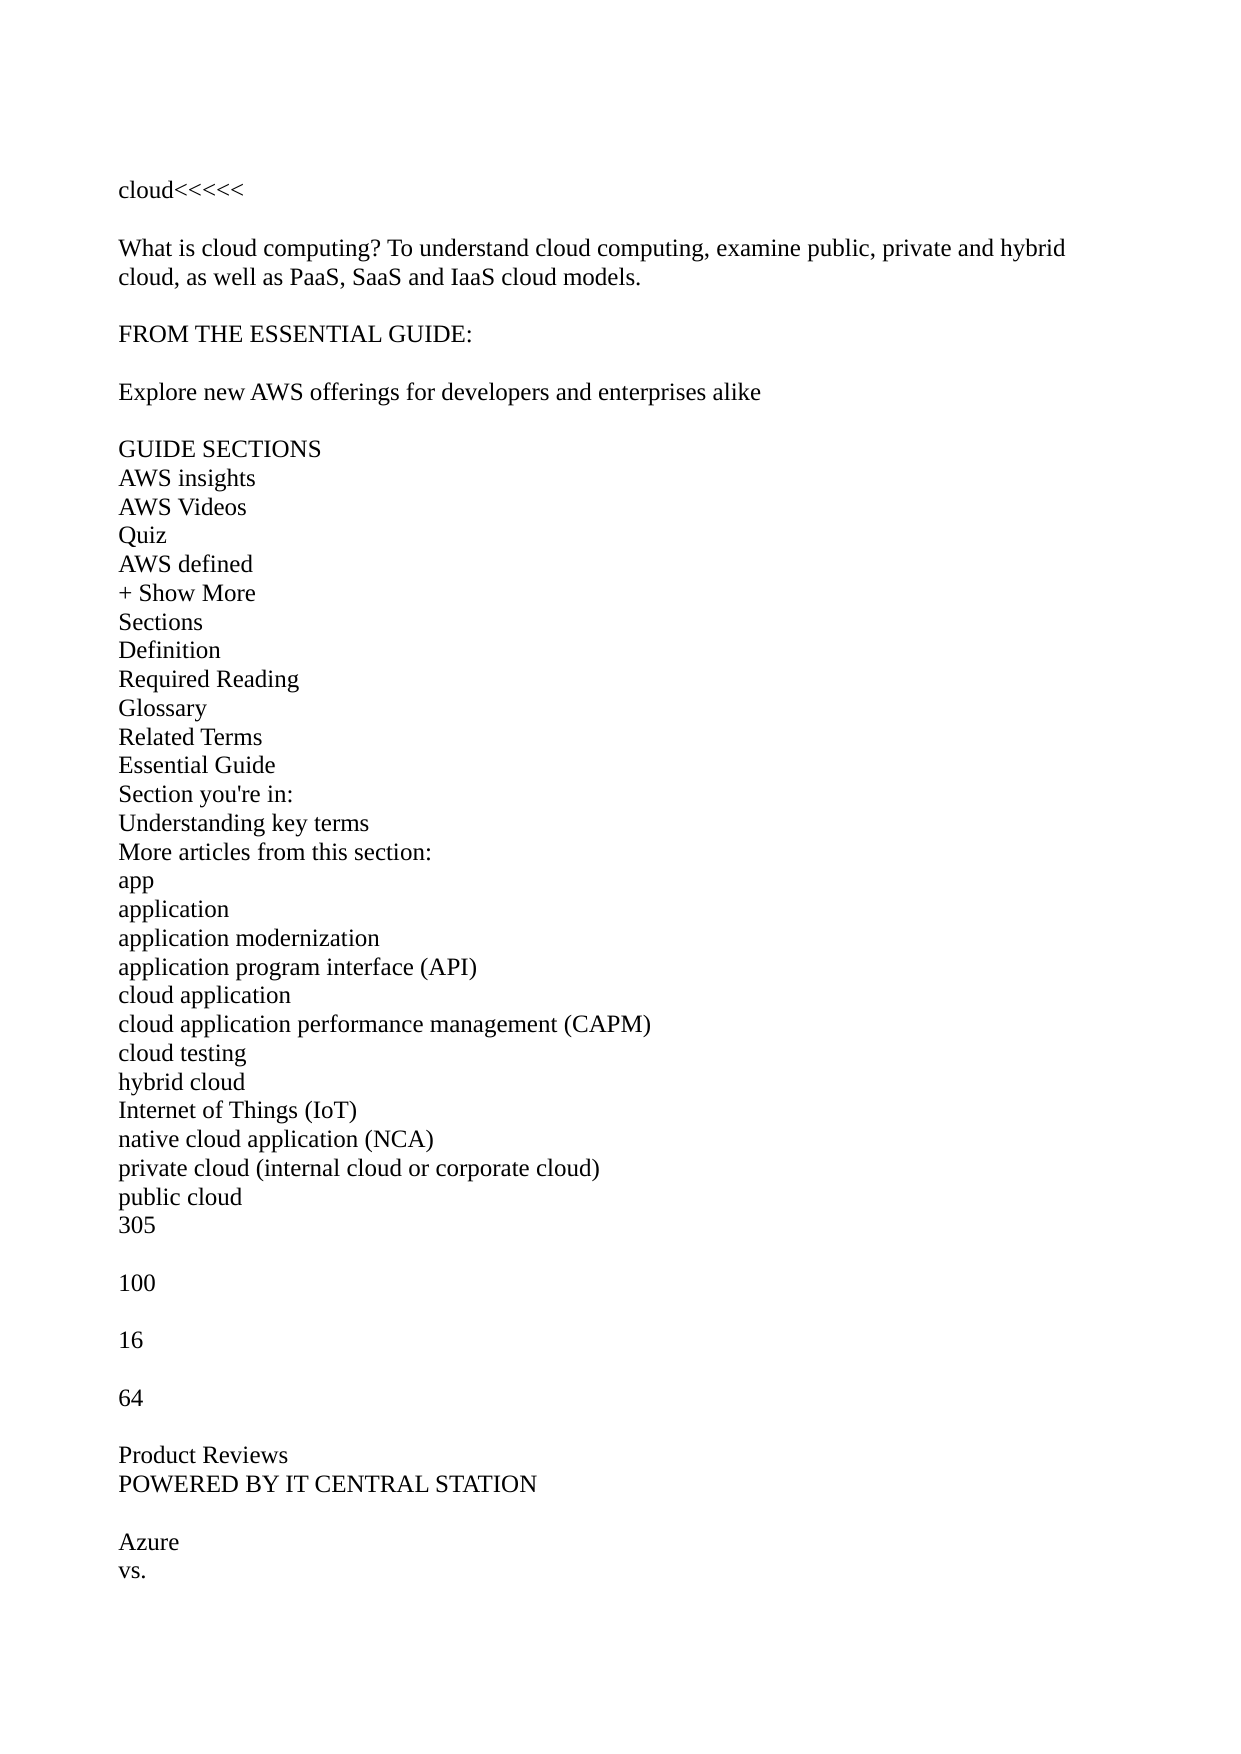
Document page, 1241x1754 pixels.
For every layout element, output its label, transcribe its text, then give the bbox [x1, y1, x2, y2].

text application modernization [118, 923, 1122, 952]
text app [118, 866, 1122, 894]
text hybrid cloud [118, 1067, 1122, 1096]
text 64 [118, 1383, 1122, 1412]
text cloud testing [118, 1038, 1122, 1067]
text Explore new AWS offerings for developers and enterprises alike [118, 377, 1122, 406]
text application program interface (API) [118, 952, 1122, 981]
text Glossary [118, 693, 1122, 722]
text private cloud (internal cloud or corporate cloud) [118, 1153, 1122, 1182]
text public cloud [118, 1182, 1122, 1211]
text AWS defined [118, 549, 1122, 578]
text AWS Videos [118, 492, 1122, 521]
text Section you're in: [118, 779, 1122, 808]
text Definition [118, 636, 1122, 664]
text GUIDE SECTIONS [118, 434, 1122, 463]
text Internet of Things (IoT) [118, 1096, 1122, 1124]
text 305 [118, 1211, 1122, 1239]
text native cloud application (NCA) [118, 1124, 1122, 1153]
text What is cloud computing? To understand cloud computing, examine public, private and hybrid cloud, as well as PaaS, SaaS and IaaS cloud models. [118, 233, 1122, 291]
text Azure [118, 1527, 1122, 1556]
text Related Terms [118, 722, 1122, 751]
text cloud<<<<< [118, 176, 1122, 204]
text cloud application performance management (CAPM) [118, 1009, 1122, 1038]
text Sections [118, 607, 1122, 636]
text Product Reviews [118, 1441, 1122, 1469]
text + Show More [118, 578, 1122, 607]
text Quiz [118, 521, 1122, 549]
text More articles from this section: [118, 837, 1122, 866]
text application [118, 894, 1122, 923]
text Required Reading [118, 664, 1122, 693]
text vs. [118, 1556, 1122, 1584]
text Understanding key terms [118, 808, 1122, 837]
text POWERED BY IT CENTRAL STATION [118, 1469, 1122, 1498]
text FROM THE ESSENTIAL GUIDE: [118, 319, 1122, 348]
text 16 [118, 1326, 1122, 1354]
text cloud application [118, 981, 1122, 1009]
text 100 [118, 1268, 1122, 1297]
text Essential Guide [118, 751, 1122, 779]
text AWS insights [118, 463, 1122, 492]
